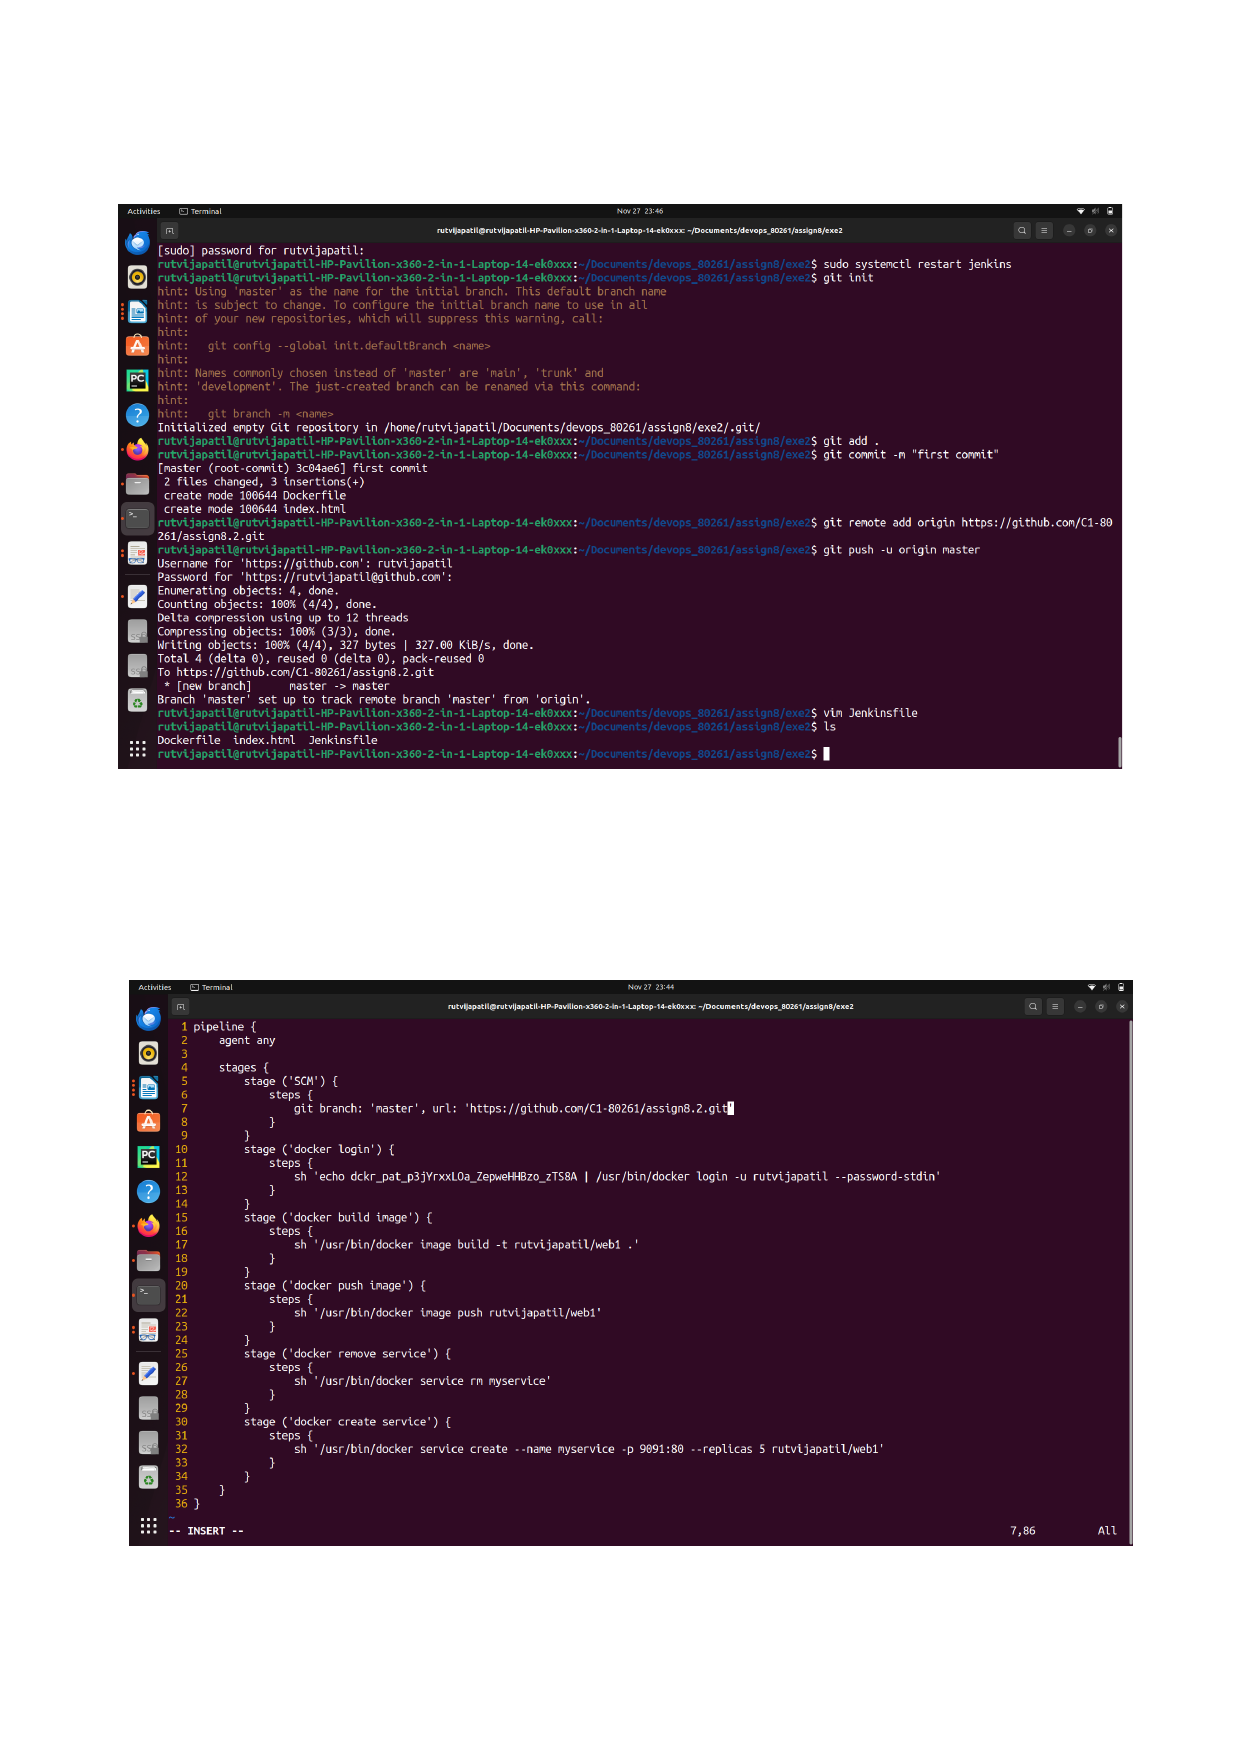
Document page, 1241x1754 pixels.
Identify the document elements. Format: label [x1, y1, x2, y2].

picture [118, 204, 1123, 769]
picture [129, 980, 1133, 1546]
